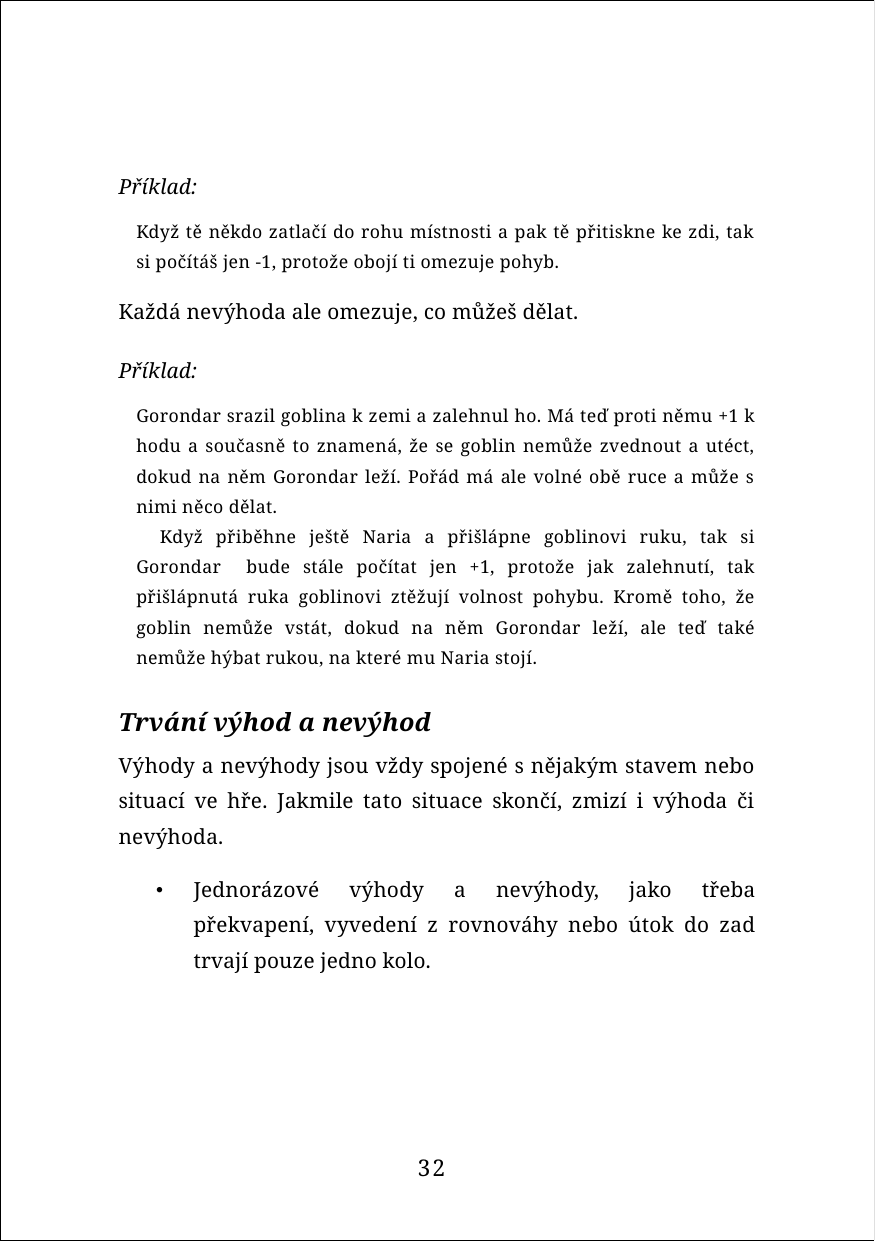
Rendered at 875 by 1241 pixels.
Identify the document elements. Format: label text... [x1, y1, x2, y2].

text Výhody a nevýhody jsou vždy spojené s nějakým stavem nebo situací ve hře. Jakmile tato situace skončí, zmizí i výhoda či nevýhoda. [118, 751, 756, 850]
text Když tě někdo zatlačí do rohu místnosti a pak tě přitiskne ke zdi, tak si počítáš jen -1, protože obojí ti omezuje pohyb. [136, 219, 756, 273]
text Příklad: [118, 172, 756, 200]
subtitle Trvání výhod a nevýhod [118, 705, 756, 739]
text Příklad: [118, 356, 756, 385]
text Gorondar srazil goblina k zemi a zalehnul ho. Má teď proti němu +1 k hodu a současně to znamená, že se goblin nemůže zvednout a utéct, dokud na něm Gorondar leží. Pořád má ale volné obě ruce a může s nimi něco dělat. Když přiběhne ještě Naria a přišlápne goblinovi ruku, tak si Gorondar bude stále počítat jen +1, protože jak zalehnutí, tak přišlápnutá ruka goblinovi ztěžují volnost pohybu. Kromě toho, že goblin nemůže vstát, dokud na něm Gorondar leží, ale teď také nemůže hýbat rukou, na které mu Naria stojí. [136, 404, 756, 669]
list Jednorázové výhody a nevýhody, jako třeba překvapení, vyvedení z rovnováhy nebo útok do zad trvají pouze jedno kolo. [156, 875, 756, 974]
text Každá nevýhoda ale omezuje, co můžeš dělat. [118, 297, 756, 326]
